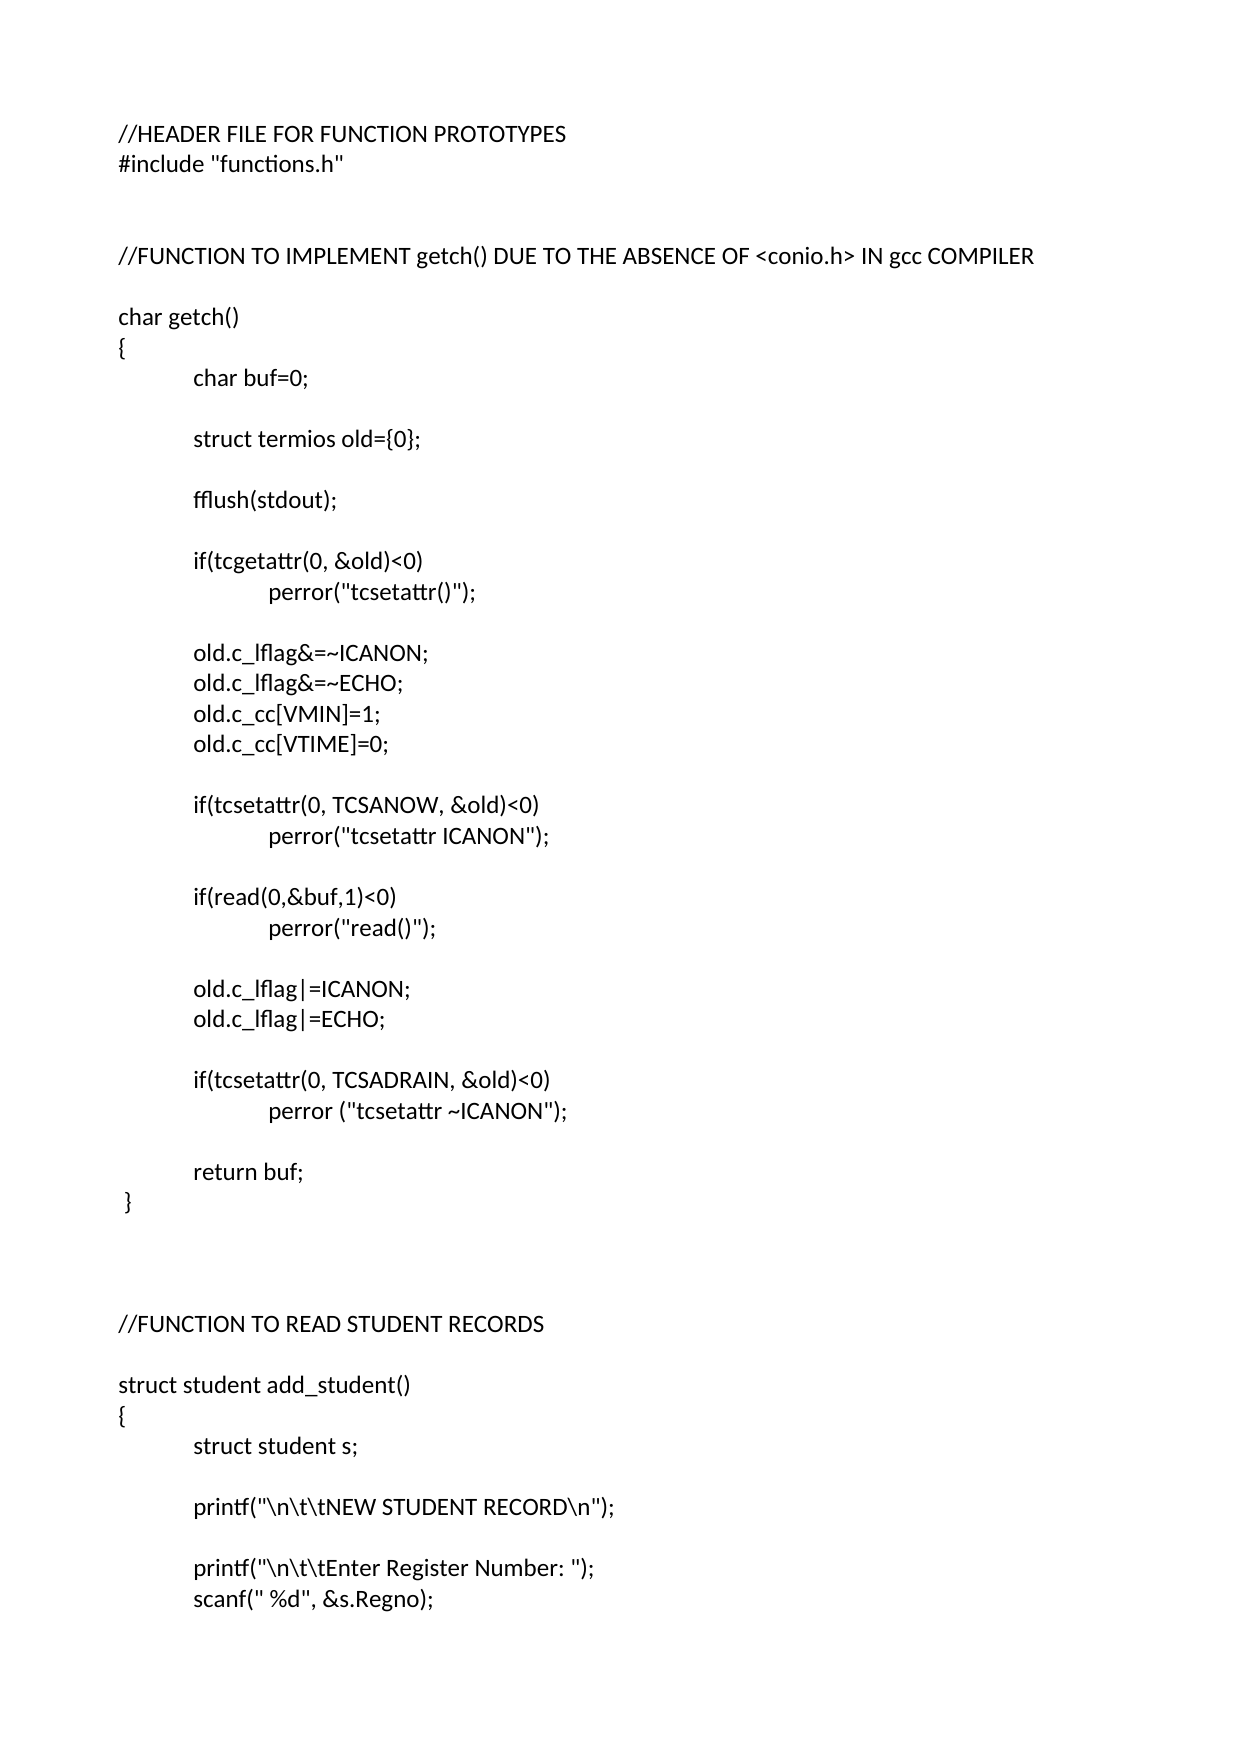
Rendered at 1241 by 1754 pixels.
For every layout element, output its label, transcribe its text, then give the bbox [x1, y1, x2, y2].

text if(tcgetattr(0, &old)<0) [118, 545, 1122, 576]
text printf("\n\t\tEnter Register Number: "); [118, 1553, 1122, 1583]
text perror("tcsetattr ICANON"); [118, 820, 1122, 851]
text old.c_cc[VTIME]=0; [118, 728, 1122, 759]
text old.c_lflag&=~ICANON; [118, 637, 1122, 667]
text old.c_cc[VMIN]=1; [118, 698, 1122, 728]
text char buf=0; [118, 362, 1122, 393]
text { [118, 332, 1122, 362]
text } [118, 1186, 1122, 1217]
text return buf; [118, 1156, 1122, 1186]
text old.c_lflag|=ECHO; [118, 1003, 1122, 1034]
text old.c_lflag|=ICANON; [118, 973, 1122, 1003]
text printf("\n\t\tNEW STUDENT RECORD\n"); [118, 1492, 1122, 1522]
text perror("tcsetattr()"); [118, 576, 1122, 606]
text #include "functions.h" [118, 149, 1122, 179]
text { [118, 1400, 1122, 1431]
text perror("read()"); [118, 912, 1122, 942]
text //FUNCTION TO IMPLEMENT getch() DUE TO THE ABSENCE OF <conio.h> IN gcc COMPILER [118, 240, 1122, 271]
text struct termios old={0}; [118, 423, 1122, 454]
text if(tcsetattr(0, TCSADRAIN, &old)<0) [118, 1064, 1122, 1095]
text struct student add_student() [118, 1369, 1122, 1400]
text //HEADER FILE FOR FUNCTION PROTOTYPES [118, 118, 1122, 149]
text //FUNCTION TO READ STUDENT RECORDS [118, 1308, 1122, 1339]
text if(tcsetattr(0, TCSANOW, &old)<0) [118, 789, 1122, 820]
text scanf(" %d", &s.Regno); [118, 1583, 1122, 1614]
text old.c_lflag&=~ECHO; [118, 667, 1122, 698]
text char getch() [118, 301, 1122, 332]
text struct student s; [118, 1431, 1122, 1461]
text perror ("tcsetattr ~ICANON"); [118, 1095, 1122, 1125]
text fflush(stdout); [118, 484, 1122, 515]
text if(read(0,&buf,1)<0) [118, 881, 1122, 912]
